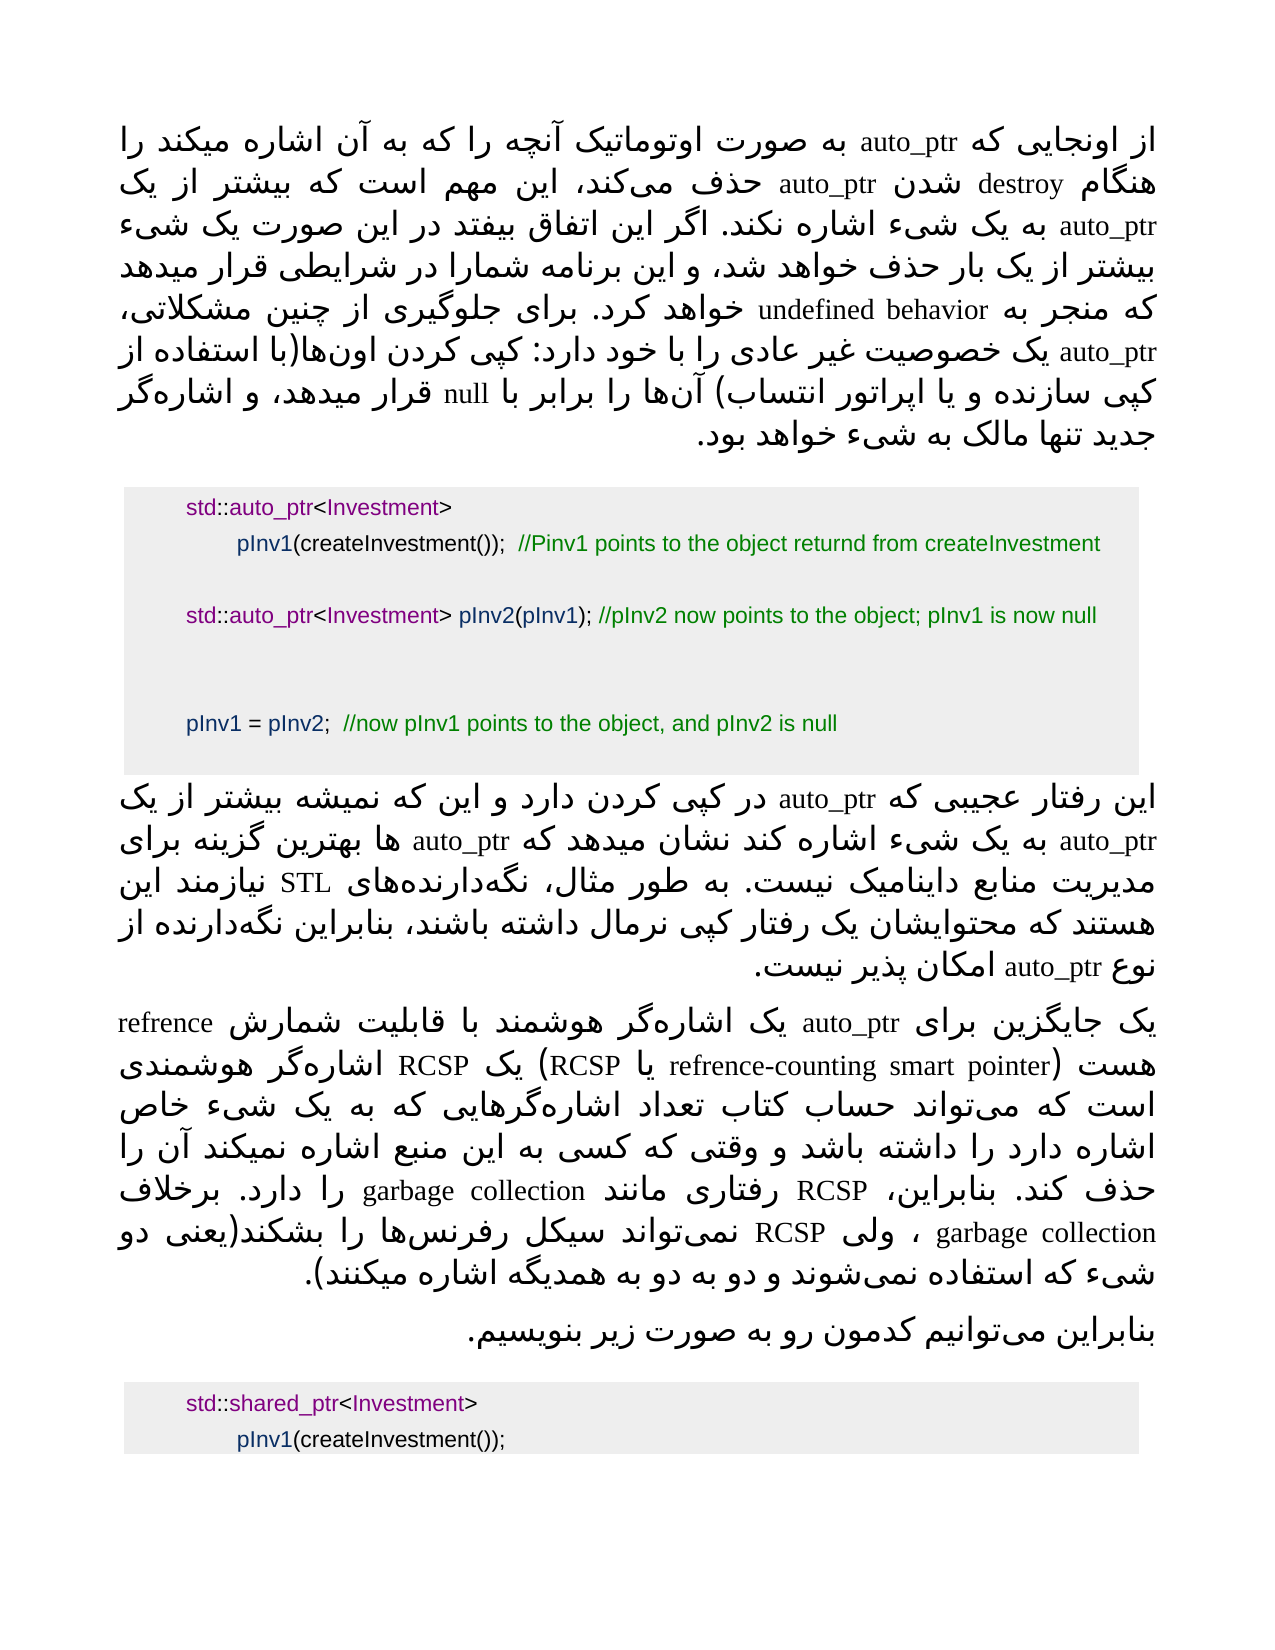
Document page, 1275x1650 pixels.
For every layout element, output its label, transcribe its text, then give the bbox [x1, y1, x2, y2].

text pInv1(createInvestment()); [124, 1418, 1139, 1454]
text std::shared_ptr<Investment> [124, 1382, 1139, 1418]
text این رفتار عجیبی که auto_ptr در کپی کردن دارد و این که نمیشه بیشتر از یک auto_ptr به یک شیء اشاره کند نشان میدهد که auto_ptr‌ ها بهترین گزینه برای مدیریت منابع داینامیک نیست. به طور مثال، نگه‌دارنده‌های STL نیازمند این هستند که محتوایشان یک رفتار کپی نرمال داشته باشند، بنابراین نگه‌دارنده از نوع auto_ptr امکان پذیر نیست. [118, 775, 1157, 985]
text pInv1(createInvestment()); //Pinv1 points to the object returnd from createInvestment [124, 523, 1139, 559]
text از اونجایی که auto_ptr به صورت اوتوماتیک آنچه را که به آن اشاره میکند را هنگام destroy شدن auto_ptr حذف می‌کند، این مهم است که بیشتر از یک auto_ptr به یک شیء اشاره نکند. اگر این اتفاق بیفتد در این صورت یک شیء بیشتر از یک بار حذف خواهد شد، و این برنامه شمارا در شرایطی قرار میدهد که منجر به undefined behavior خواهد کرد. برای جلوگیری از چنین مشکلاتی، auto_ptr یک خصوصیت غیر عادی را با خود دارد: کپی کردن اون‌ها(با استفاده از کپی سازنده و یا اپراتور انتساب) آن‌ها را برابر با null قرار میدهد، و اشاره‌گر جدید تنها مالک به شیء خواهد بود. [118, 118, 1157, 454]
text بنابراین می‌توانیم کدمون رو به صورت زیر بنویسیم. [118, 1308, 1157, 1350]
text یک جایگزین برای auto_ptr یک اشاره‌گر هوشمند با قابلیت شمارش refrence هست (refrence-counting smart pointer یا RCSP) یک RCSP اشاره‌گر هوشمندی است که می‌تواند حساب کتاب تعداد اشاره‌گر‌هایی که به یک شیء خاص اشاره دارد را داشته باشد و وقتی که کسی به این منبع اشاره نمیکند آن را حذف کند. بنابراین، RCSP رفتاری مانند garbage collection را دارد. برخلاف garbage collection ، ولی RCSP نمی‌تواند سیکل رفرنس‌ها را بشکند(یعنی دو شیء که استفاده نمی‌شوند و دو به دو به همدیگه اشاره میکنند). [118, 999, 1157, 1293]
text std::auto_ptr<Investment> pInv2(pInv1); //pInv2 now points to the object; pInv1 is now null [124, 595, 1139, 631]
text std::auto_ptr<Investment> [124, 487, 1139, 523]
text pInv1 = pInv2; //now pInv1 points to the object, and pInv2 is null [124, 703, 1139, 739]
